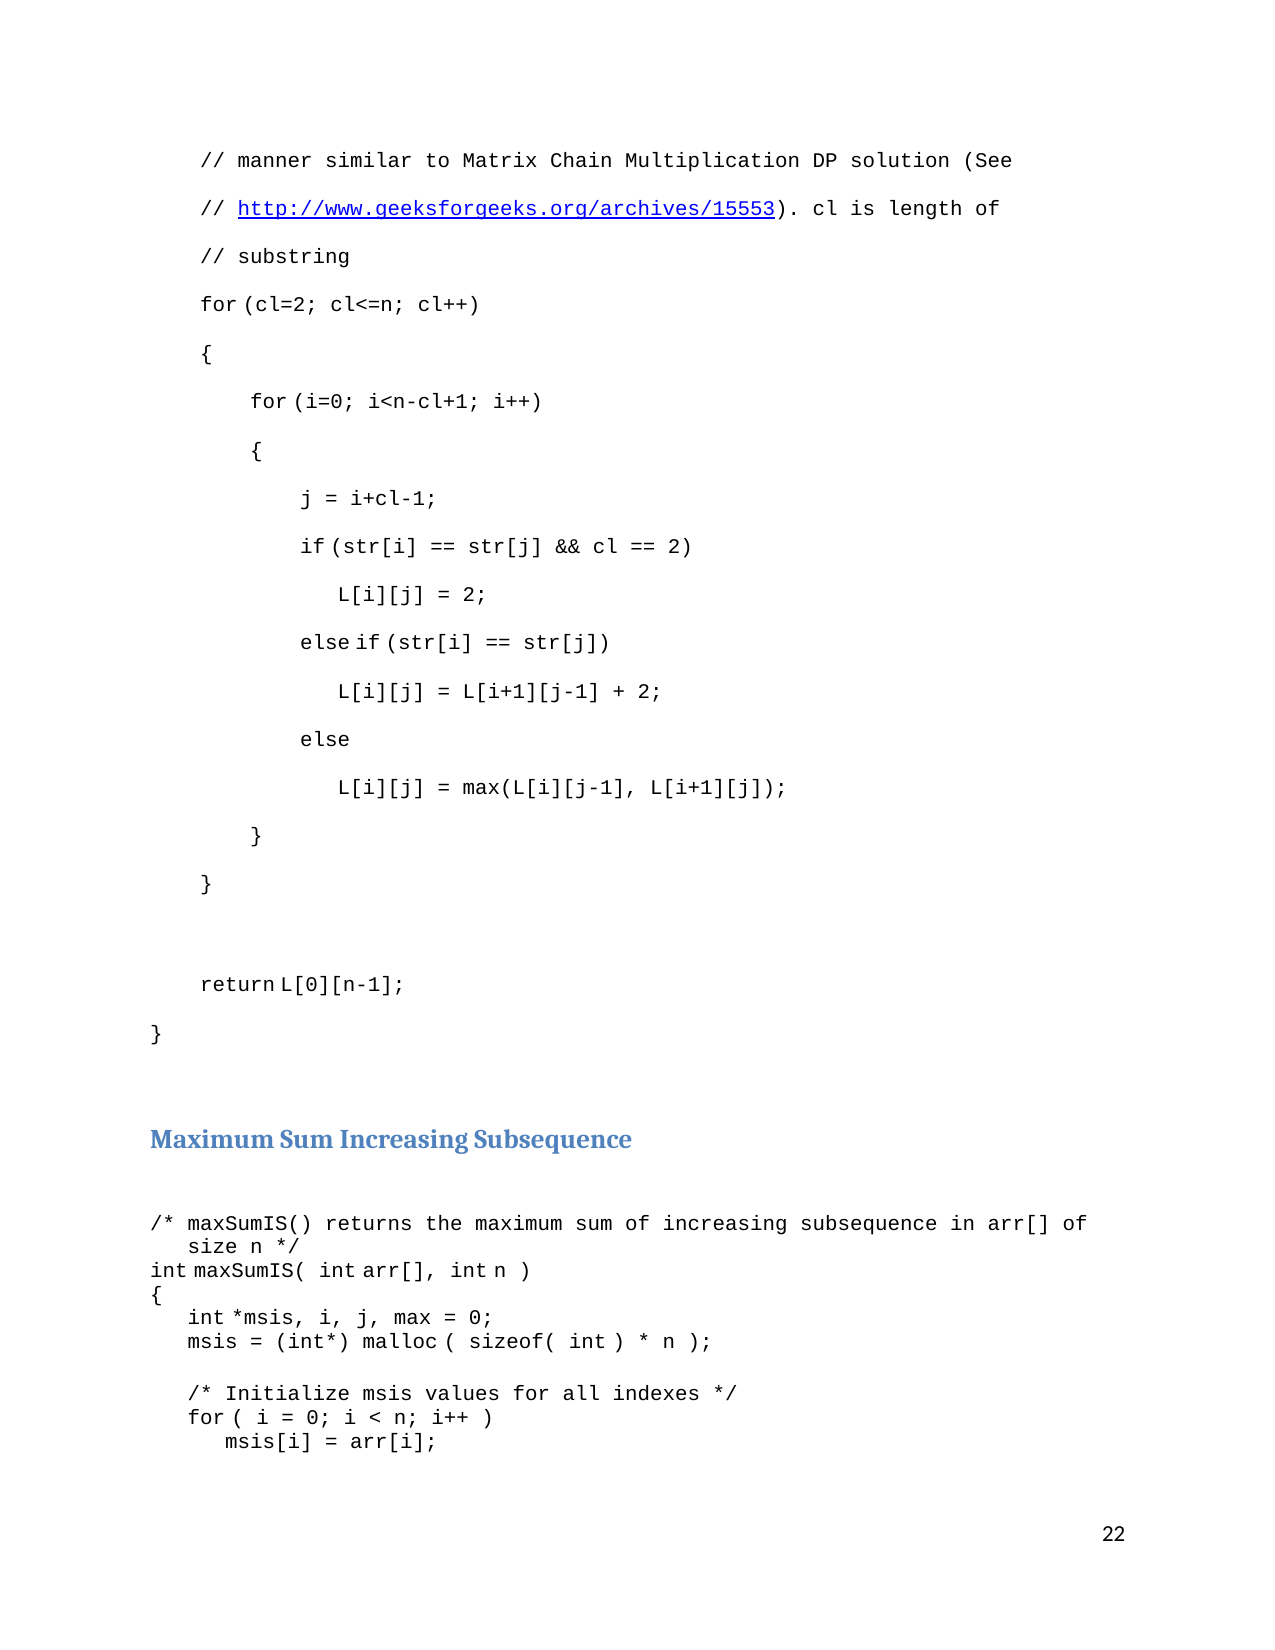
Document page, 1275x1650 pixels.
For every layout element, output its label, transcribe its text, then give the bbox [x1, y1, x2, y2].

text } [150, 873, 1125, 897]
text { [150, 439, 1125, 463]
text else [150, 729, 1125, 753]
text for (i=0; i<n-cl+1; i++) [150, 391, 1125, 414]
text if (str[i] == str[j] && cl == 2) [150, 536, 1125, 559]
text L[i][j] = 2; [150, 584, 1125, 608]
text return L[0][n-1]; [150, 974, 1125, 998]
text // manner similar to Matrix Chain Multiplication DP solution (See [150, 150, 1125, 174]
text /* Initialize msis values for all indexes */ [150, 1383, 1125, 1407]
text int maxSumIS( int arr[], int n ) [150, 1260, 1125, 1284]
text { [150, 343, 1125, 366]
text { [150, 1284, 1125, 1307]
text else if (str[i] == str[j]) [150, 632, 1125, 656]
text // substring [150, 246, 1125, 270]
text L[i][j] = L[i+1][j-1] + 2; [150, 681, 1125, 705]
text msis[i] = arr[i]; [150, 1431, 1125, 1454]
text msis = (int*) malloc ( sizeof( int ) * n ); [150, 1331, 1125, 1355]
text size n */ [150, 1236, 1125, 1260]
text for ( i = 0; i < n; i++ ) [150, 1407, 1125, 1431]
text L[i][j] = max(L[i][j-1], L[i+1][j]); [150, 777, 1125, 801]
text /* maxSumIS() returns the maximum sum of increasing subsequence in arr[] of [150, 1213, 1125, 1236]
text j = i+cl-1; [150, 488, 1125, 511]
text int *msis, i, j, max = 0; [150, 1307, 1125, 1331]
text } [150, 1023, 1125, 1047]
text // http://www.geeksforgeeks.org/archives/15553). cl is length of [150, 198, 1125, 222]
text for (cl=2; cl<=n; cl++) [150, 294, 1125, 318]
subtitle Maximum Sum Increasing Subsequence [150, 1124, 1125, 1155]
text } [150, 825, 1125, 849]
